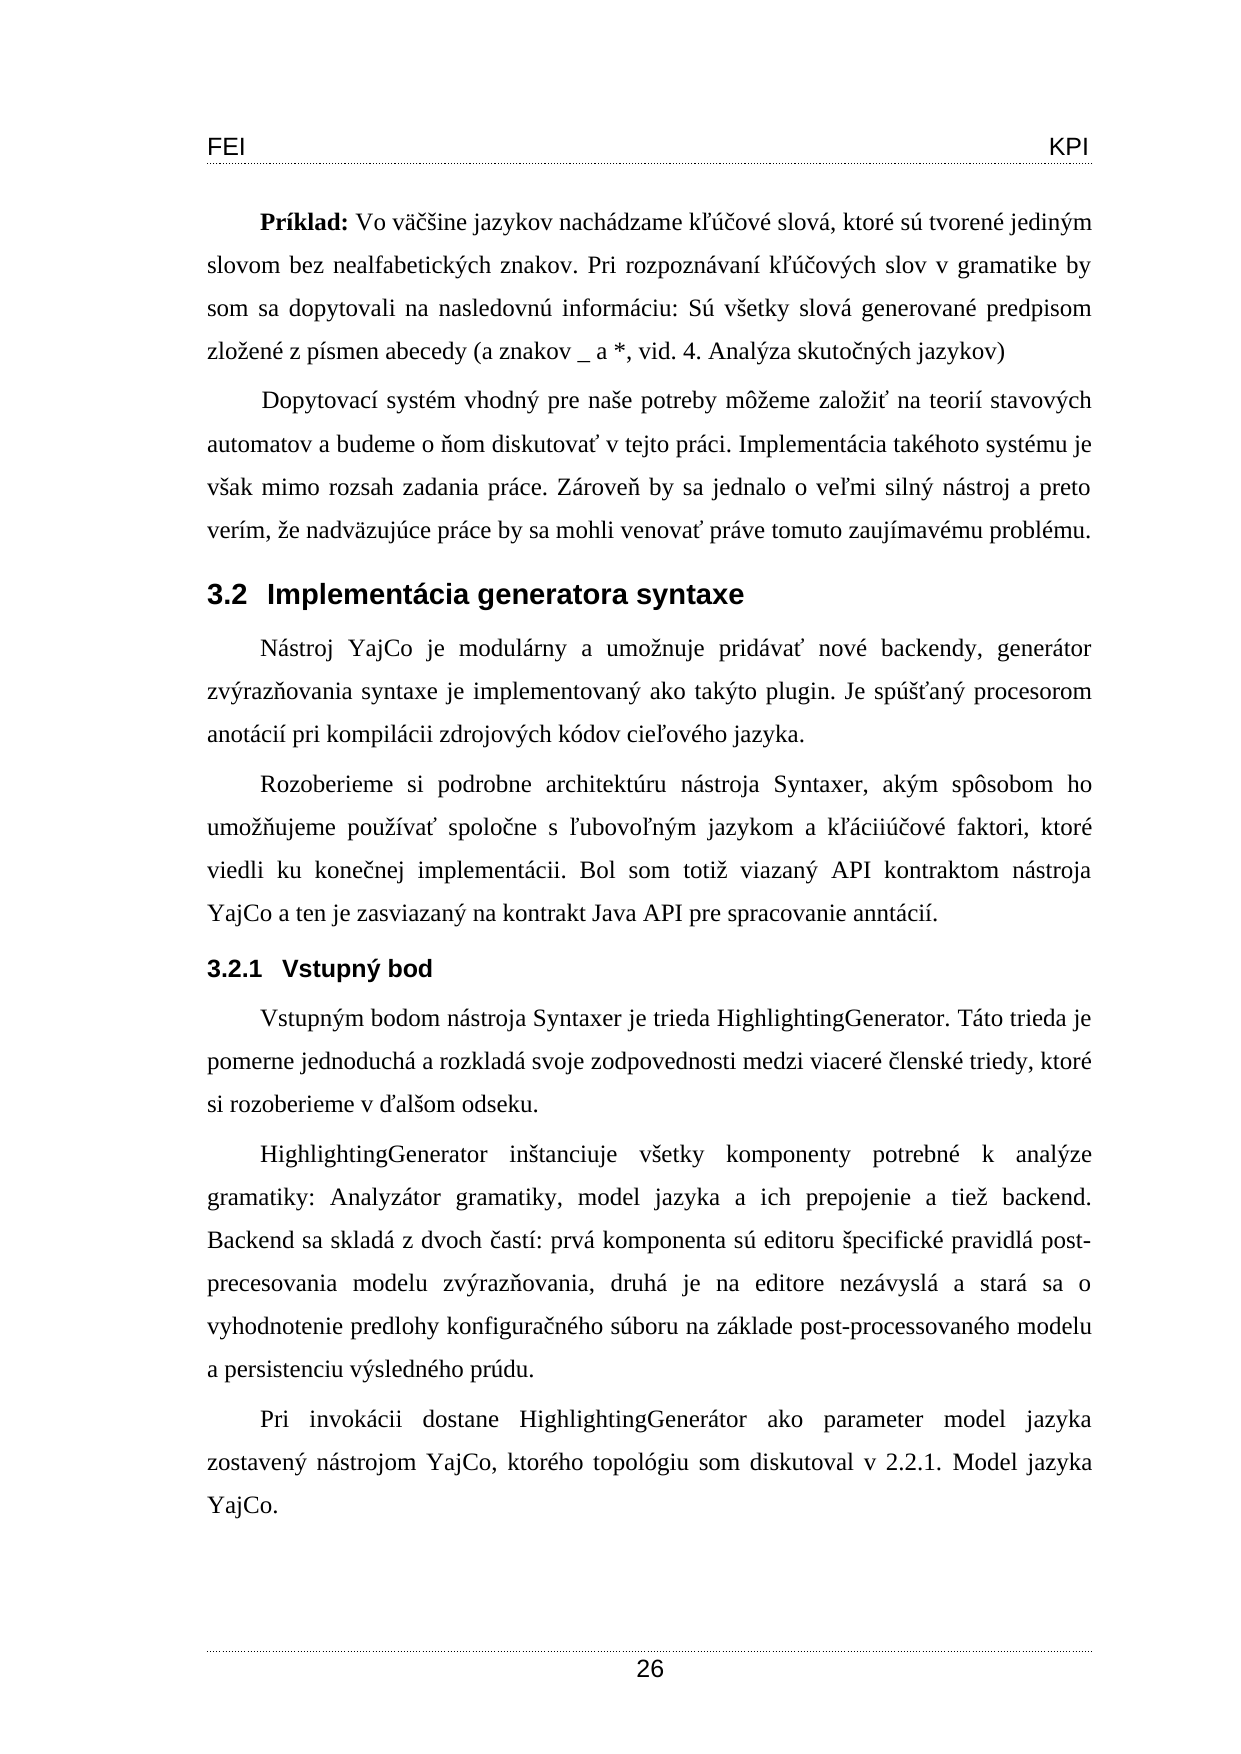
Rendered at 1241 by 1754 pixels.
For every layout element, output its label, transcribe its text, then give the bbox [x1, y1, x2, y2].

text Rozoberieme si podrobne architektúru nástroja Syntaxer, akým spôsobom ho umožňujeme používať spoločne s ľubovoľným jazykom a kľáciiúčové faktori, ktoré viedli ku konečnej implementácii. Bol som totiž viazaný API kontraktom nástroja YajCo a ten je zasviazaný na kontrakt Java API pre spracovanie anntácií. [207, 769, 1092, 927]
list Vstupný bod [207, 954, 1092, 983]
text Pri invokácii dostane HighlightingGenerátor ako parameter model jazyka zostavený nástrojom YajCo, ktorého topológiu som diskutoval v 2.2.1. Model jazyka YajCo. [207, 1404, 1092, 1519]
text Nástroj YajCo je modulárny a umožnuje pridávať nové backendy, generátor zvýrazňovania syntaxe je implementovaný ako takýto plugin. Je spúšťaný procesorom anotácií pri kompilácii zdrojových kódov cieľového jazyka. [207, 633, 1092, 748]
text Príklad: Vo väčšine jazykov nachádzame kľúčové slová, ktoré sú tvorené jediným slovom bez nealfabetických znakov. Pri rozpoznávaní kľúčových slov v gramatike by som sa dopytovali na nasledovnú informáciu: Sú všetky slová generované predpisom zložené z písmen abecedy (a znakov _ a *, vid. 4. Analýza skutočných jazykov) [207, 207, 1092, 365]
text HighlightingGenerator inštanciuje všetky komponenty potrebné k analýze gramatiky: Analyzátor gramatiky, model jazyka a ich prepojenie a tiež backend. Backend sa skladá z dvoch častí: prvá komponenta sú editoru špecifické pravidlá post-precesovania modelu zvýrazňovania, druhá je na editore nezávyslá a stará sa o vyhodnotenie predlohy konfiguračného súboru na základe post-processovaného modelu a persistenciu výsledného prúdu. [207, 1139, 1092, 1383]
list Implementácia generatora syntaxe [207, 577, 1092, 610]
text Vstupným bodom nástroja Syntaxer je trieda HighlightingGenerator. Táto trieda je pomerne jednoduchá a rozkladá svoje zodpovednosti medzi viaceré členské triedy, ktoré si rozoberieme v ďalšom odseku. [207, 1003, 1092, 1118]
subtitle Dopytovací systém vhodný pre naše potreby môžeme založiť na teorií stavových automatov a budeme o ňom diskutovať v tejto práci. Implementácia takéhoto systému je však mimo rozsah zadania práce. Zároveň by sa jednalo o veľmi silný nástroj a preto verím, že nadväzujúce práce by sa mohli venovať práve tomuto zaujímavému problému. [207, 386, 1092, 544]
